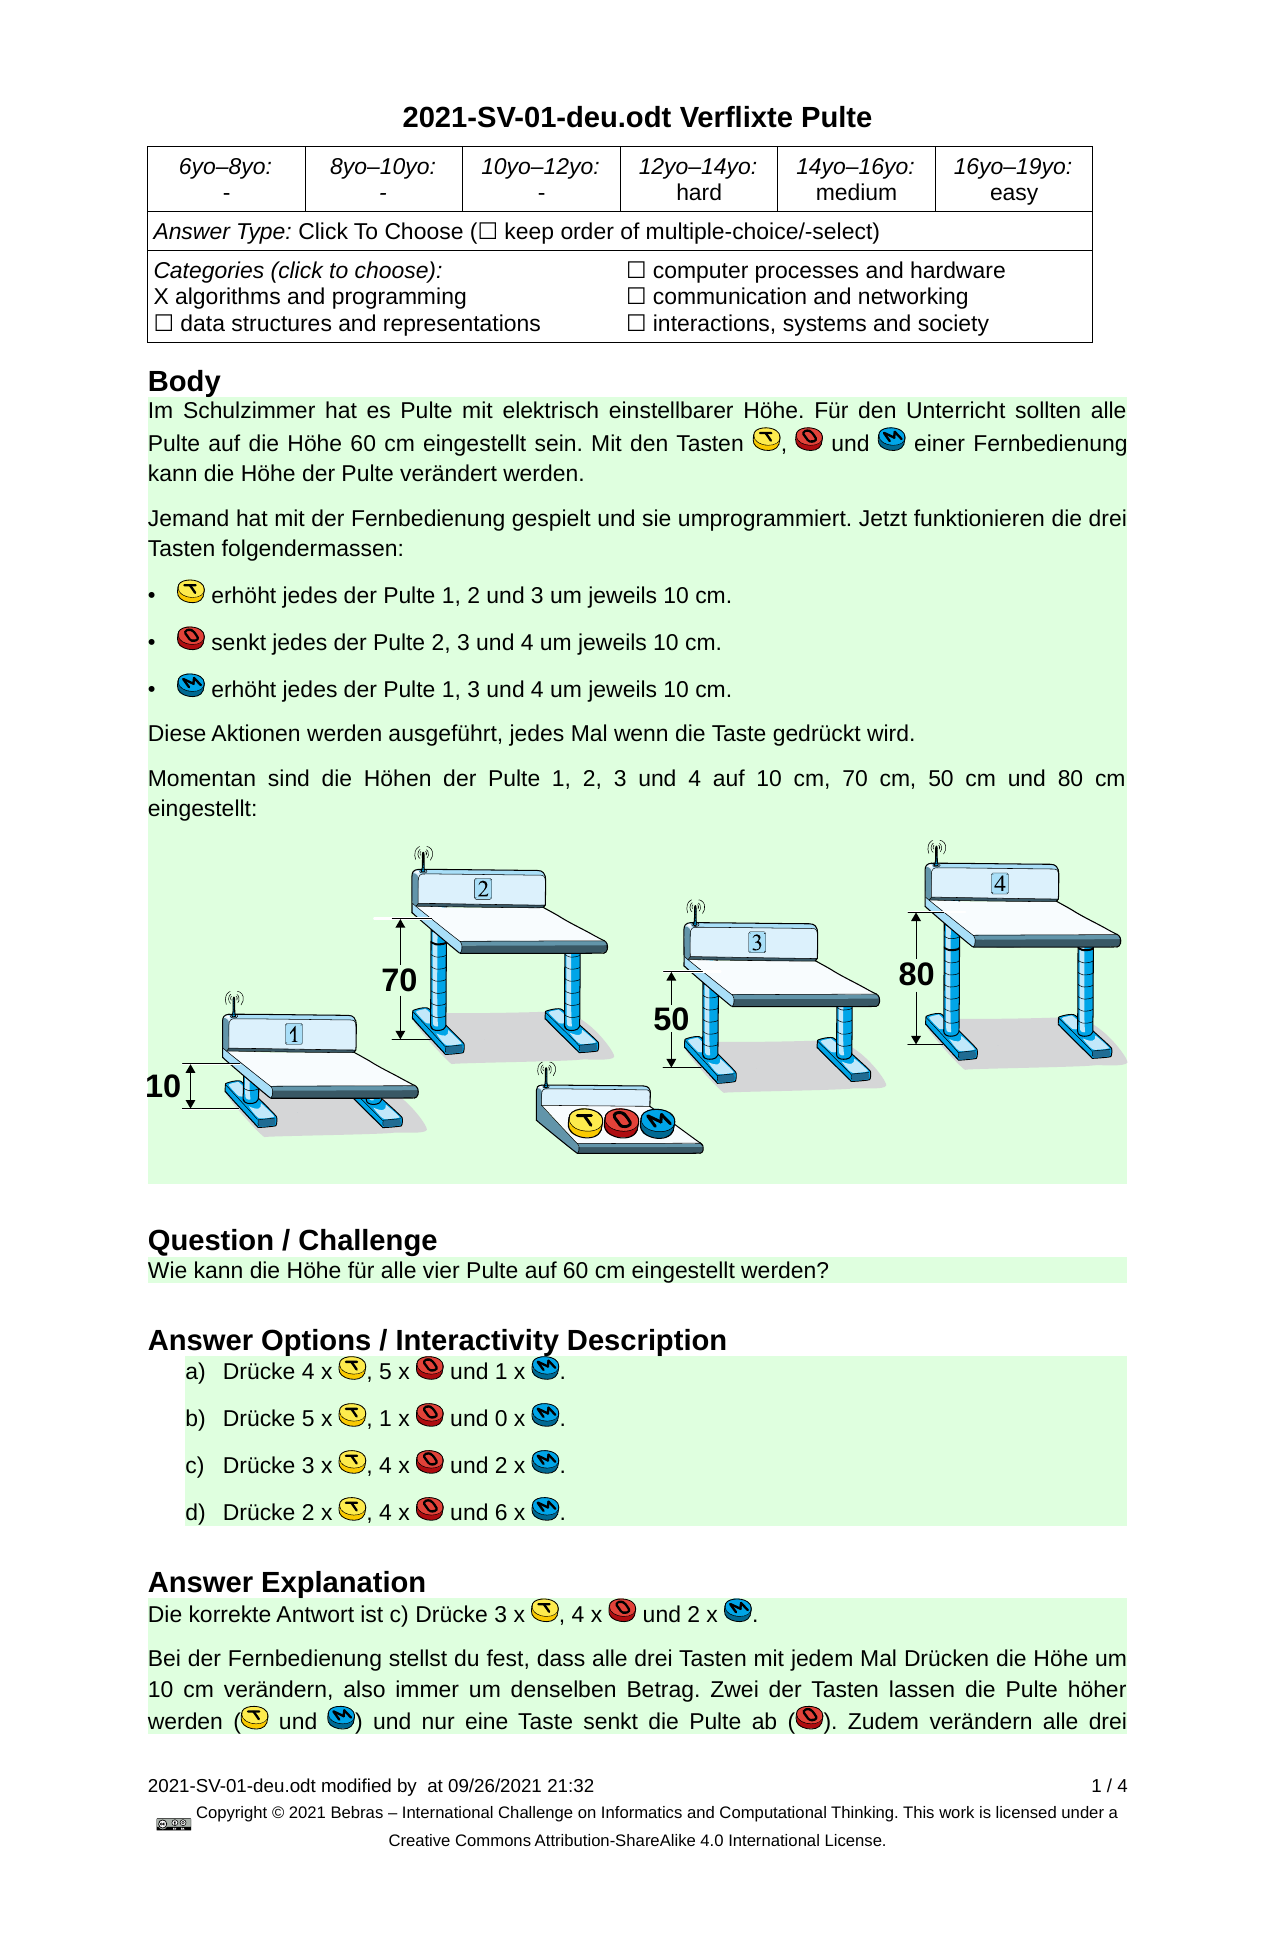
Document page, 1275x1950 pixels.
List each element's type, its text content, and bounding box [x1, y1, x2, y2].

subtitle 2021-SV-01-deu.odt Verflixte Pulte [148, 100, 1127, 133]
table_header 14yo–16yo: medium [778, 147, 935, 211]
list Drücke 3 x , 4 x und 2 x . [185, 1450, 1127, 1479]
table_header 6yo–8yo: - [148, 147, 305, 211]
list erhöht jedes der Pulte 1, 2 und 3 um jeweils 10 cm. [148, 579, 1127, 608]
list Drücke 2 x , 4 x und 6 x . [185, 1497, 1127, 1526]
table_header 12yo–14yo: hard [621, 147, 777, 211]
list Drücke 5 x , 1 x und 0 x . [185, 1403, 1127, 1432]
table_header 10yo–12yo: - [463, 147, 620, 211]
text Wie kann die Höhe für alle vier Pulte auf 60 cm eingestellt werden? [148, 1257, 1127, 1283]
text Diese Aktionen werden ausgeführt, jedes Mal wenn die Taste gedrückt wird. [148, 720, 1127, 747]
list senkt jedes der Pulte 2, 3 und 4 um jeweils 10 cm. [148, 626, 1127, 655]
text Bei der Fernbedienung stellst du fest, dass alle drei Tasten mit jedem Mal Drücken die Höhe um 10 cm verändern, also immer um denselben Betrag. Zwei der Tasten lassen die Pulte höher werden ( und ) und nur eine Taste senkt die Pulte ab (). Zudem verändern alle drei [148, 1645, 1127, 1734]
list Drücke 4 x , 5 x und 1 x . [185, 1356, 1127, 1385]
text Im Schulzimmer hat es Pulte mit elektrisch einstellbarer Höhe. Für den Unterricht sollten alle Pulte auf die Höhe 60 cm eingestellt sein. Mit den Tasten , und einer Fernbedienung kann die Höhe der Pulte verändert werden. [148, 397, 1127, 486]
text Jemand hat mit der Fernbedienung gespielt und sie umprogrammiert. Jetzt funktionieren die drei Tasten folgendermassen: [148, 504, 1127, 561]
table_cell Categories (click to choose): X algorithms and programming ☐ data structures and representations [148, 251, 620, 342]
table_cell ☐ computer processes and hardware ☐ communication and networking ☐ interactions, systems and society [620, 251, 1092, 342]
text Die korrekte Antwort ist c) Drücke 3 x , 4 x und 2 x . [148, 1598, 1127, 1627]
table_cell Answer Type: Click To Choose (☐ keep order of multiple-choice/-select) [148, 212, 1092, 250]
subtitle Answer Options / Interactivity Description [148, 1323, 1127, 1356]
subtitle Question / Challenge [148, 1223, 1127, 1257]
list erhöht jedes der Pulte 1, 3 und 4 um jeweils 10 cm. [148, 673, 1127, 702]
text Momentan sind die Höhen der Pulte 1, 2, 3 und 4 auf 10 cm, 70 cm, 50 cm und 80 cm eingestellt: [148, 765, 1127, 822]
table_header 8yo–10yo: - [306, 147, 462, 211]
table_header 16yo–19yo: easy [936, 147, 1092, 211]
subtitle Body [148, 363, 1127, 397]
subtitle Answer Explanation [148, 1565, 1127, 1598]
